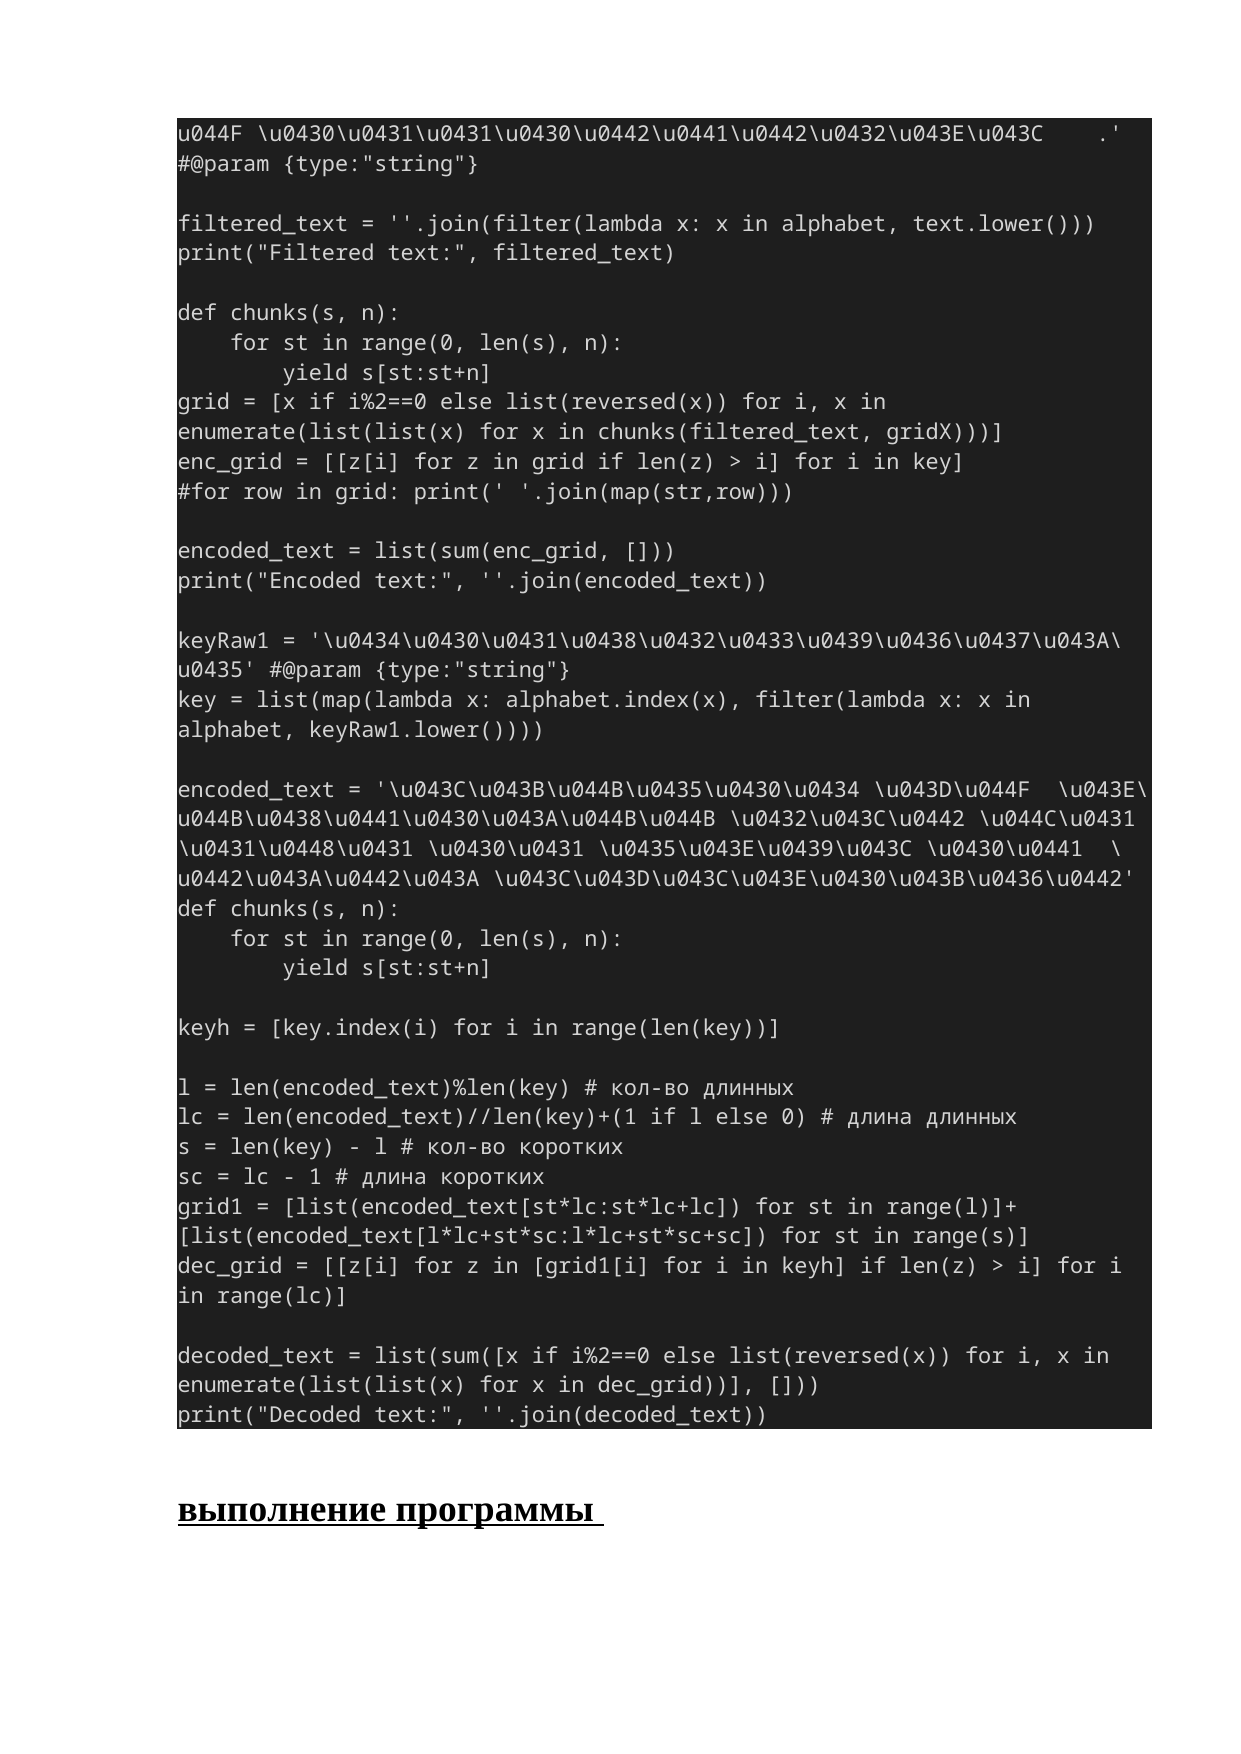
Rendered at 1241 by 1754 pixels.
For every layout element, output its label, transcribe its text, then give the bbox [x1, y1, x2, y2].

text sc = lc - 1 # длина коротких [177, 1161, 1152, 1191]
text lc = len(encoded_text)//len(key)+(1 if l else 0) # длина длинных [177, 1101, 1152, 1131]
text dec_grid = [[z[i] for z in [grid1[i] for i in keyh] if len(z) > i] for i in range(lc)] [177, 1250, 1152, 1310]
text encoded_text = '\u043C\u043B\u044B\u0435\u0430\u0434 \u043D\u044F \u043E\u044B\u0438\u0441\u0430\u043A\u044B\u044B \u0432\u043C\u0442 \u044C\u0431 \u0431\u0448\u0431 \u0430\u0431 \u0435\u043E\u0439\u043C \u0430\u0441 \u0442\u043A\u0442\u043A \u043C\u043D\u043C\u043E\u0430\u043B\u0436\u0442' [177, 773, 1152, 893]
text grid = [x if i%2==0 else list(reversed(x)) for i, x in enumerate(list(list(x) for x in chunks(filtered_text, gridX)))] [177, 386, 1152, 446]
text grid1 = [list(encoded_text[st*lc:st*lc+lc]) for st in range(l)]+[list(encoded_text[l*lc+st*sc:l*lc+st*sc+sc]) for st in range(s)] [177, 1191, 1152, 1250]
text l = len(encoded_text)%len(key) # кол-во длинных [177, 1071, 1152, 1101]
text s = len(key) - l # кол-во коротких [177, 1131, 1152, 1161]
text def chunks(s, n): [177, 893, 1152, 922]
text u044F \u0430\u0431\u0431\u0430\u0442\u0441\u0442\u0432\u043E\u043C .' #@param {type:"string"} [177, 118, 1152, 178]
text encoded_text = list(sum(enc_grid, [])) [177, 535, 1152, 565]
text for st in range(0, len(s), n): [177, 327, 1152, 356]
text keyh = [key.index(i) for i in range(len(key))] [177, 1012, 1152, 1042]
text key = list(map(lambda x: alphabet.index(x), filter(lambda x: x in alphabet, keyRaw1.lower()))) [177, 684, 1152, 744]
text выполнение программы [177, 1486, 1152, 1529]
text filtered_text = ''.join(filter(lambda x: x in alphabet, text.lower())) [177, 207, 1152, 237]
text def chunks(s, n): [177, 297, 1152, 327]
text keyRaw1 = '\u0434\u0430\u0431\u0438\u0432\u0433\u0439\u0436\u0437\u043A\u0435' #@param {type:"string"} [177, 624, 1152, 684]
text print("Encoded text:", ''.join(encoded_text)) [177, 565, 1152, 595]
text #for row in grid: print(' '.join(map(str,row))) [177, 476, 1152, 505]
text for st in range(0, len(s), n): [177, 922, 1152, 952]
text yield s[st:st+n] [177, 952, 1152, 982]
text yield s[st:st+n] [177, 356, 1152, 386]
text enc_grid = [[z[i] for z in grid if len(z) > i] for i in key] [177, 446, 1152, 476]
text print("Decoded text:", ''.join(decoded_text)) [177, 1399, 1152, 1429]
text print("Filtered text:", filtered_text) [177, 237, 1152, 267]
text decoded_text = list(sum([x if i%2==0 else list(reversed(x)) for i, x in enumerate(list(list(x) for x in dec_grid))], [])) [177, 1339, 1152, 1399]
